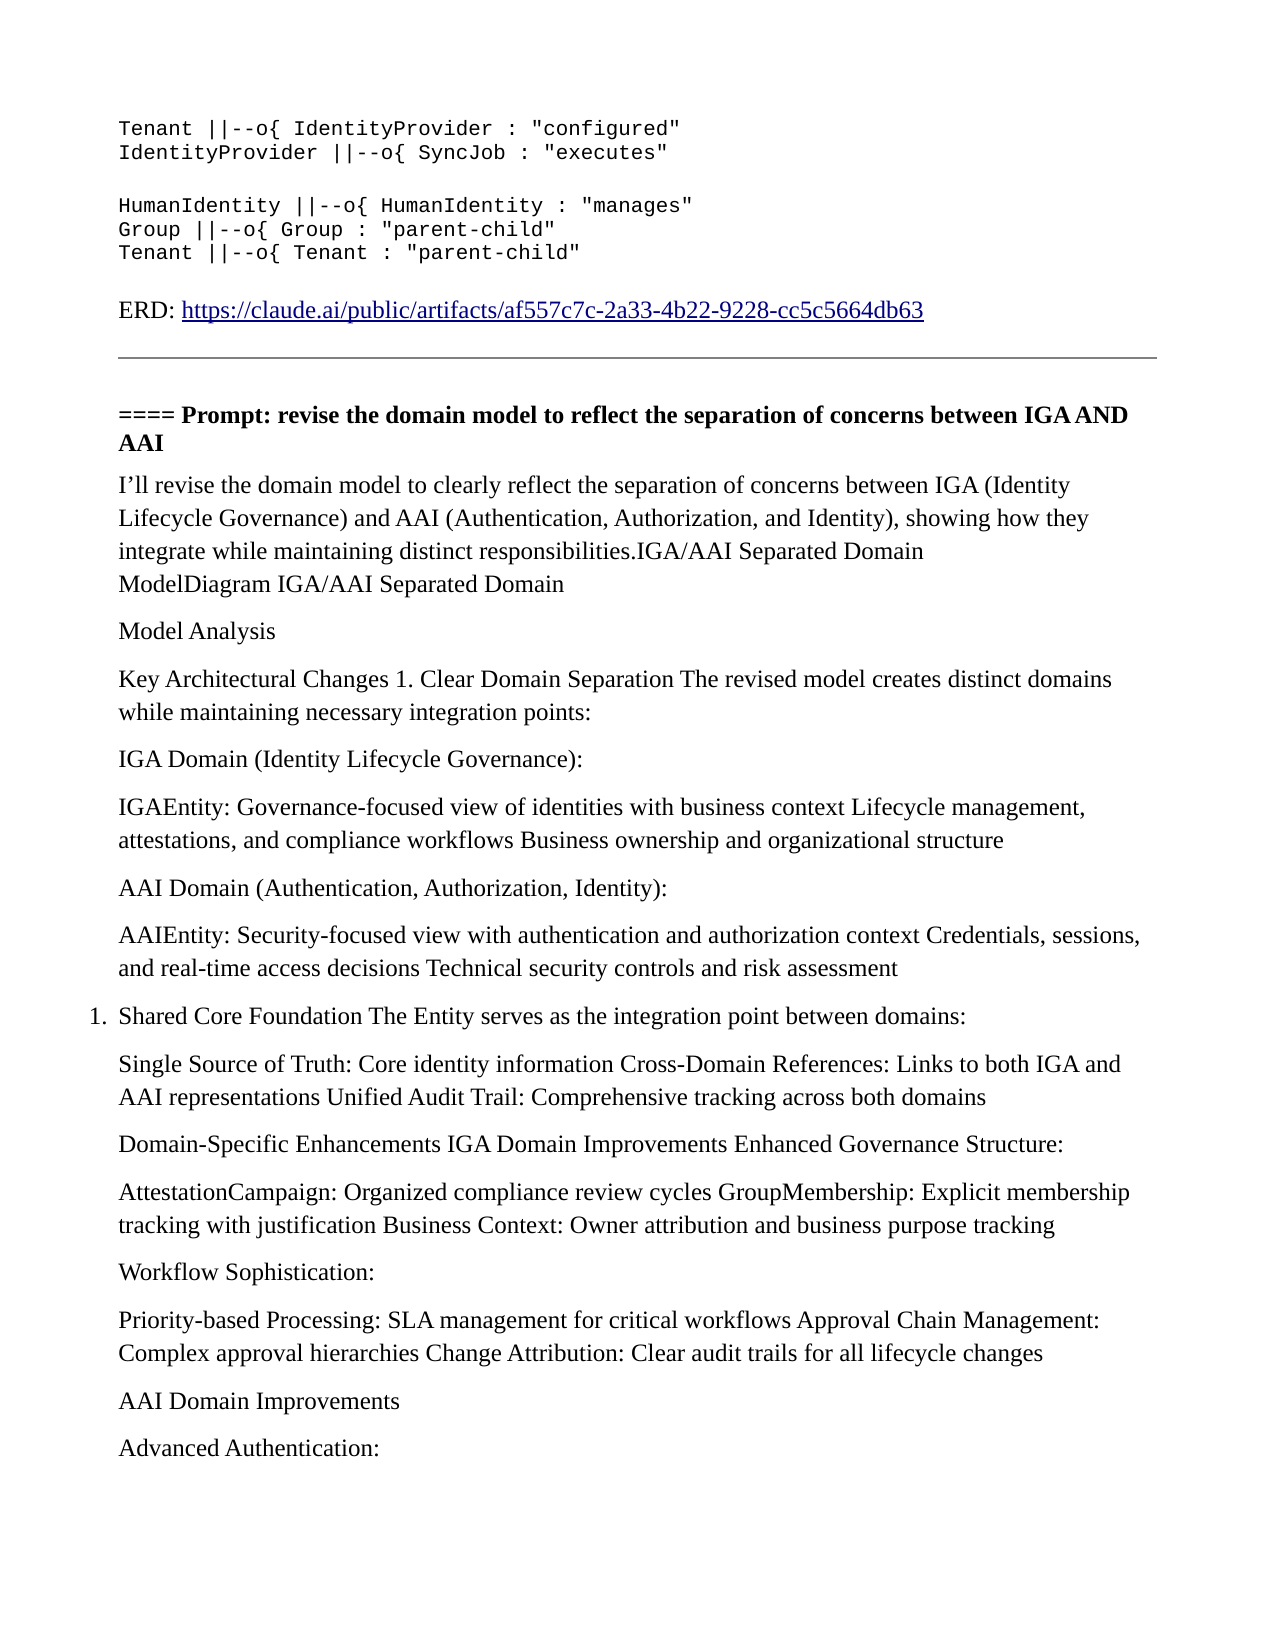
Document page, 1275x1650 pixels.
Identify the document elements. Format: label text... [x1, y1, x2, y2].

text Tenant ||--o{ Tenant : "parent-child" [118, 242, 1157, 266]
text HumanIdentity ||--o{ HumanIdentity : "manages" [118, 195, 1157, 218]
text IGAEntity: Governance-focused view of identities with business context Lifecycle management, attestations, and compliance workflows Business ownership and organizational structure [118, 792, 1157, 854]
list Shared Core Foundation The Entity serves as the integration point between domains: [118, 1001, 1157, 1030]
text Key Architectural Changes 1. Clear Domain Separation The revised model creates distinct domains while maintaining necessary integration points: [118, 664, 1157, 726]
text Model Analysis [118, 616, 1157, 645]
text Priority-based Processing: SLA management for critical workflows Approval Chain Management: Complex approval hierarchies Change Attribution: Clear audit trails for all lifecycle changes [118, 1305, 1157, 1367]
text Domain-Specific Enhancements IGA Domain Improvements Enhanced Governance Structure: [118, 1129, 1157, 1158]
subtitle ==== Prompt: revise the domain model to reflect the separation of concerns between IGA AND AAI [118, 400, 1157, 457]
text IdentityProvider ||--o{ SyncJob : "executes" [118, 142, 1157, 165]
text ERD: https://claude.ai/public/artifacts/af557c7c-2a33-4b22-9228-cc5c5664db63 [118, 295, 1157, 324]
text IGA Domain (Identity Lifecycle Governance): [118, 744, 1157, 773]
text Tenant ||--o{ IdentityProvider : "configured" [118, 118, 1157, 142]
text Advanced Authentication: [118, 1433, 1157, 1462]
text AAI Domain (Authentication, Authorization, Identity): [118, 873, 1157, 902]
text AAIEntity: Security-focused view with authentication and authorization context Credentials, sessions, and real-time access decisions Technical security controls and risk assessment [118, 920, 1157, 982]
text Group ||--o{ Group : "parent-child" [118, 218, 1157, 242]
text Single Source of Truth: Core identity information Cross-Domain References: Links to both IGA and AAI representations Unified Audit Trail: Comprehensive tracking across both domains [118, 1049, 1157, 1110]
text Workflow Sophistication: [118, 1257, 1157, 1286]
text AAI Domain Improvements [118, 1386, 1157, 1414]
text I’ll revise the domain model to clearly reflect the separation of concerns between IGA (Identity Lifecycle Governance) and AAI (Authentication, Authorization, and Identity), showing how they integrate while maintaining distinct responsibilities.IGA/AAI Separated Domain ModelDiagram IGA/AAI Separated Domain [118, 470, 1157, 597]
text AttestationCampaign: Organized compliance review cycles GroupMembership: Explicit membership tracking with justification Business Context: Owner attribution and business purpose tracking [118, 1177, 1157, 1239]
